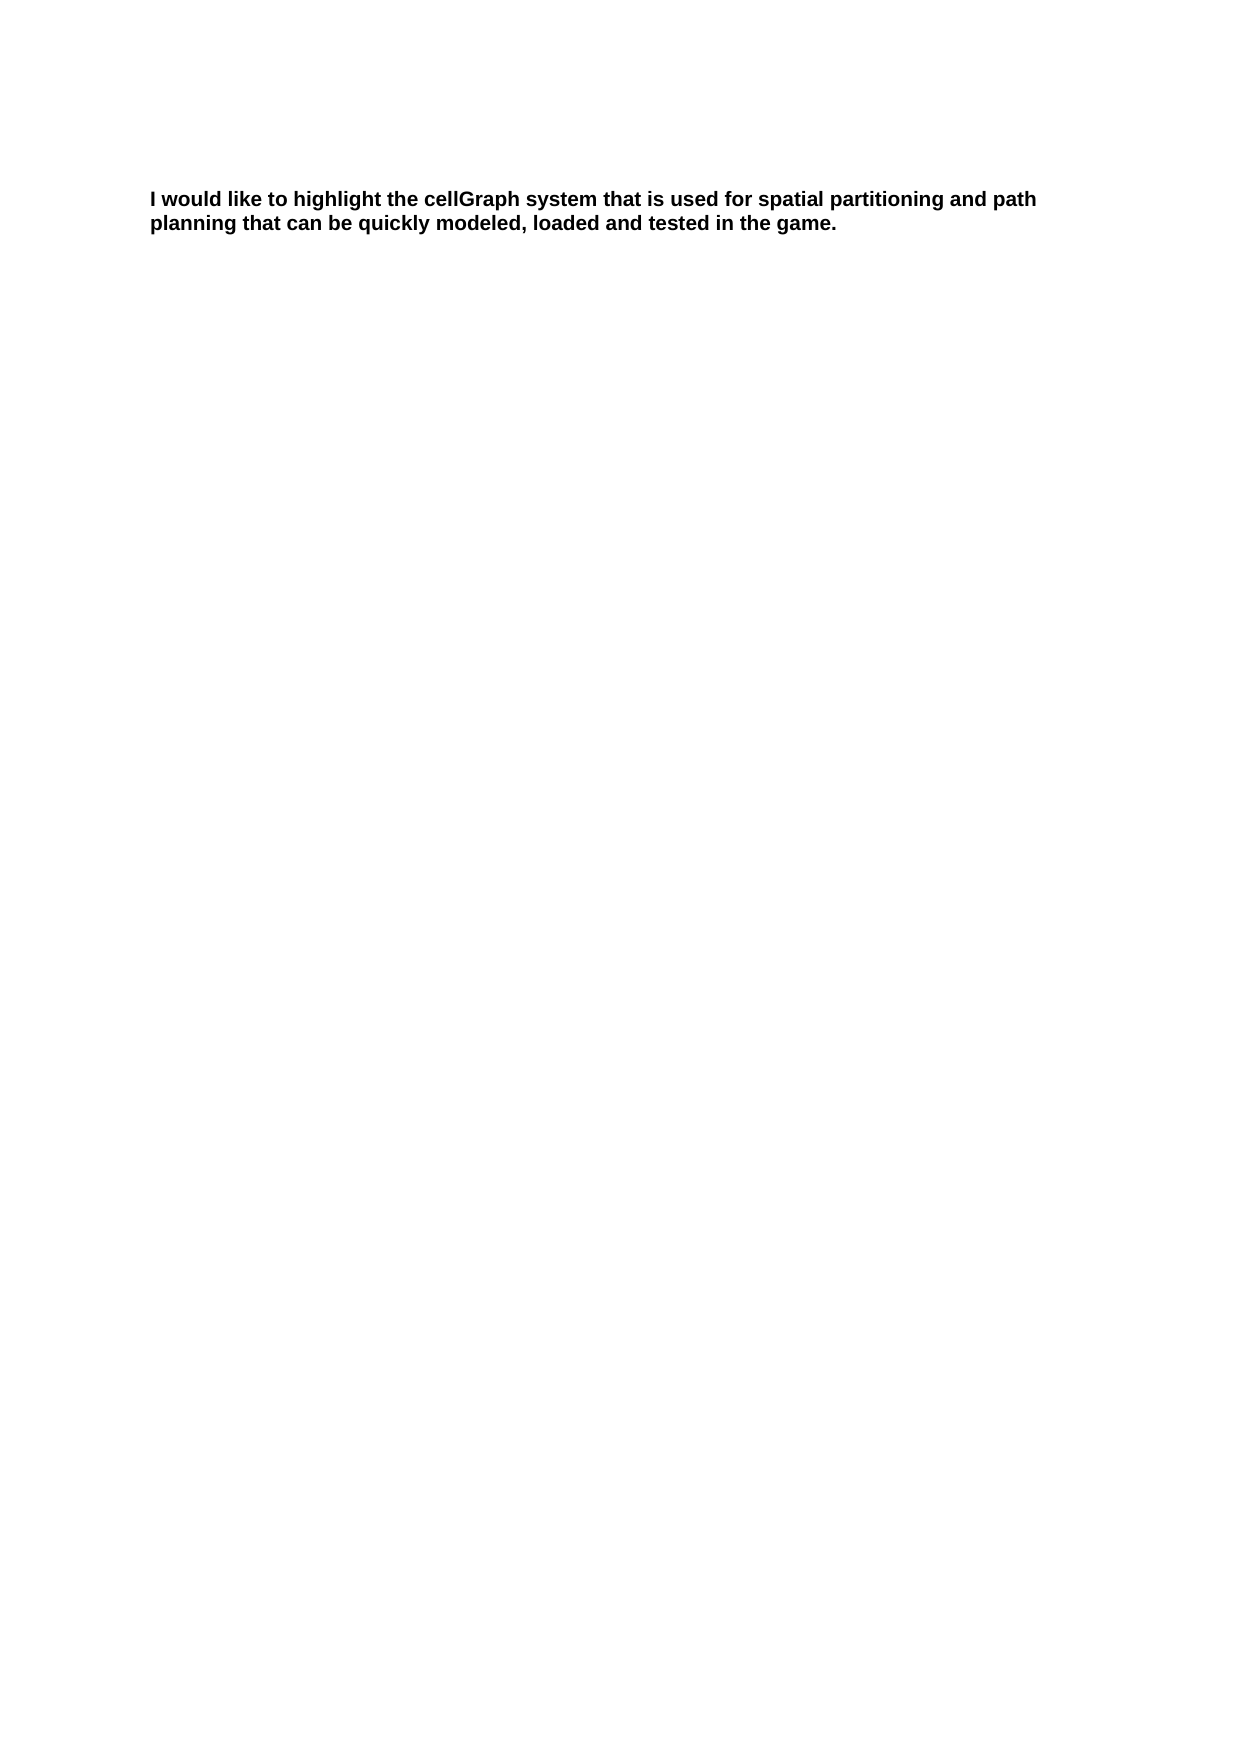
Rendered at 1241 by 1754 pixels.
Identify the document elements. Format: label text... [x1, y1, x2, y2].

text I would like to highlight the cellGraph system that is used for spatial partitioning and path planning that can be quickly modeled, loaded and tested in the game. [150, 187, 1090, 235]
